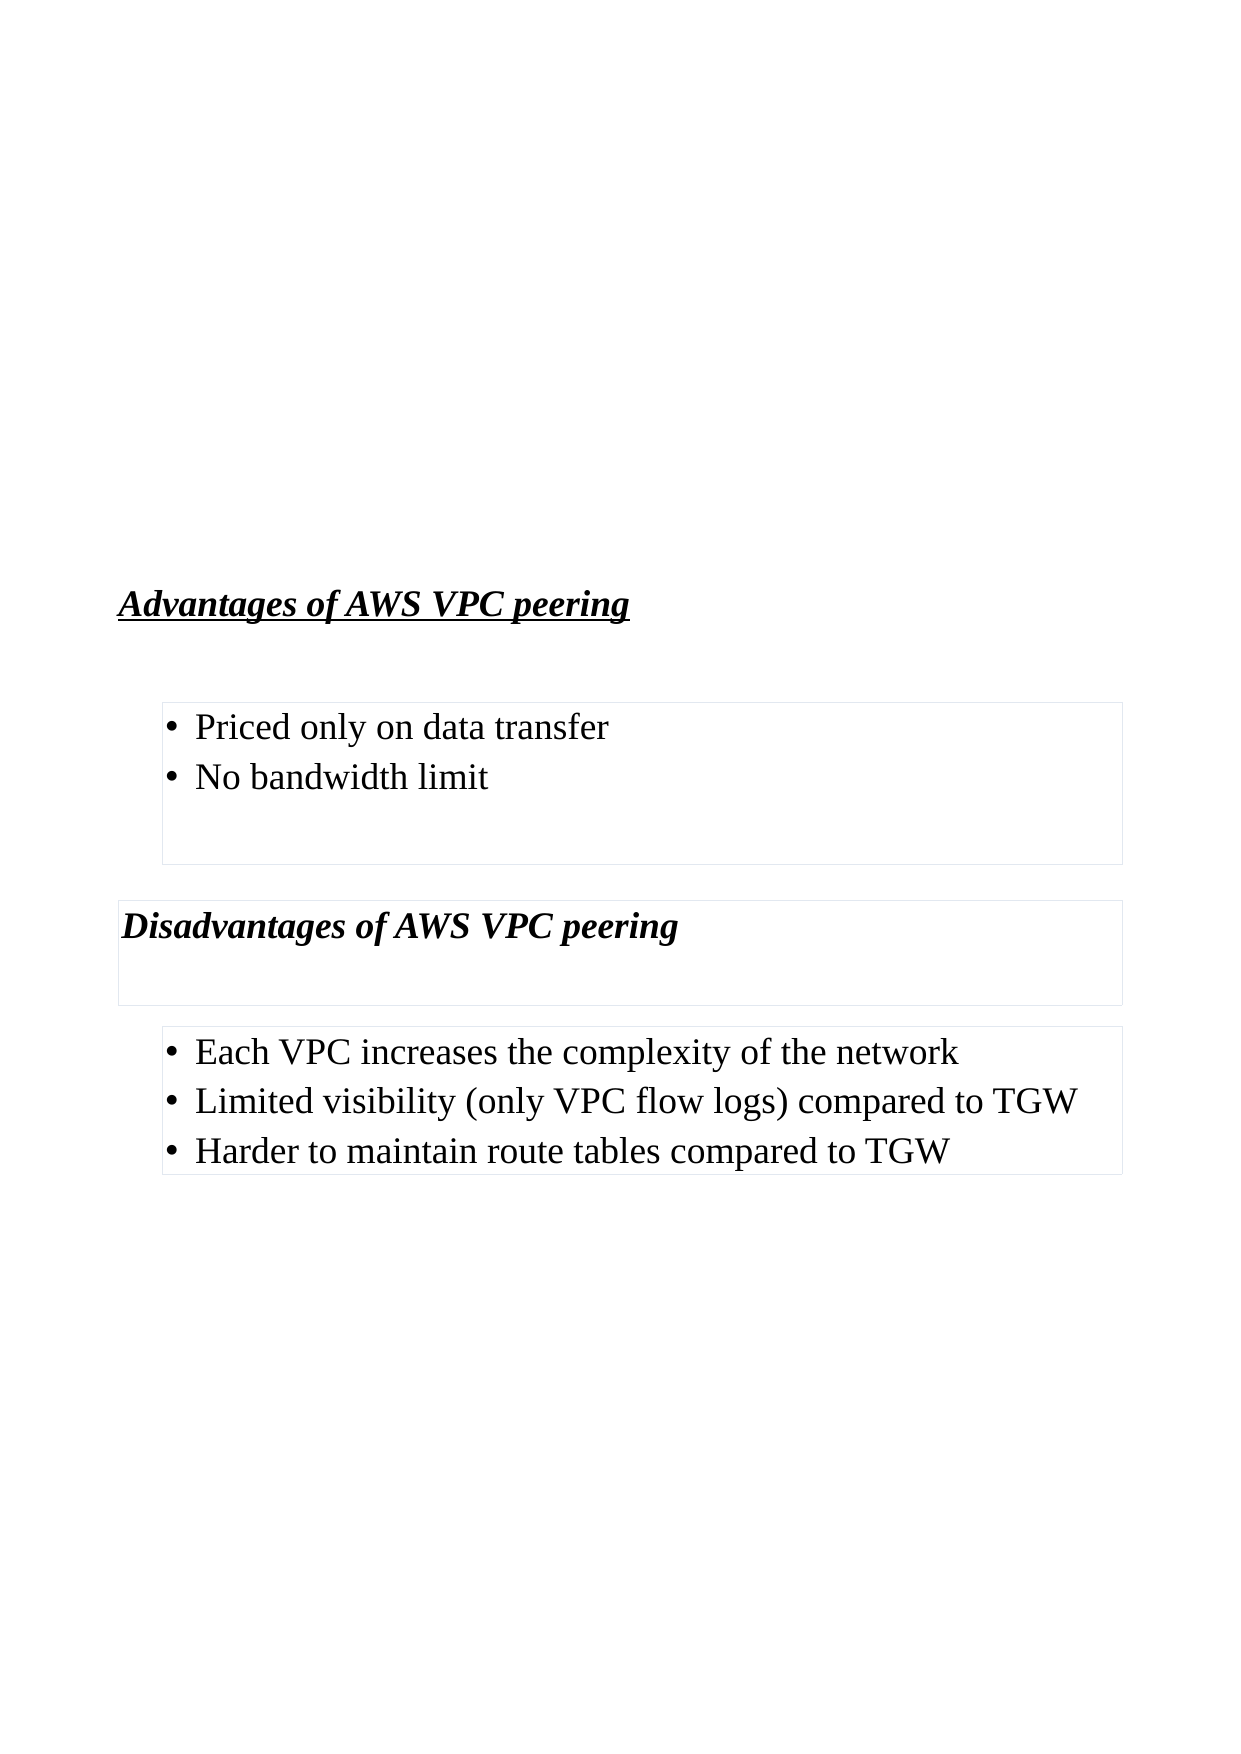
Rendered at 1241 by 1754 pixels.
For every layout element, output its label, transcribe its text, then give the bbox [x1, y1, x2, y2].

list Priced only on data transfer [163, 703, 1122, 748]
list Each VPC increases the complexity of the network [163, 1027, 1122, 1072]
subtitle Advantages of AWS VPC peering [118, 582, 1122, 625]
list No bandwidth limit [163, 751, 1122, 797]
list Limited visibility (only VPC flow logs) compared to TGW [163, 1076, 1122, 1122]
list Harder to maintain route tables compared to TGW [163, 1125, 1122, 1174]
subtitle Disadvantages of AWS VPC peering [119, 901, 1122, 946]
